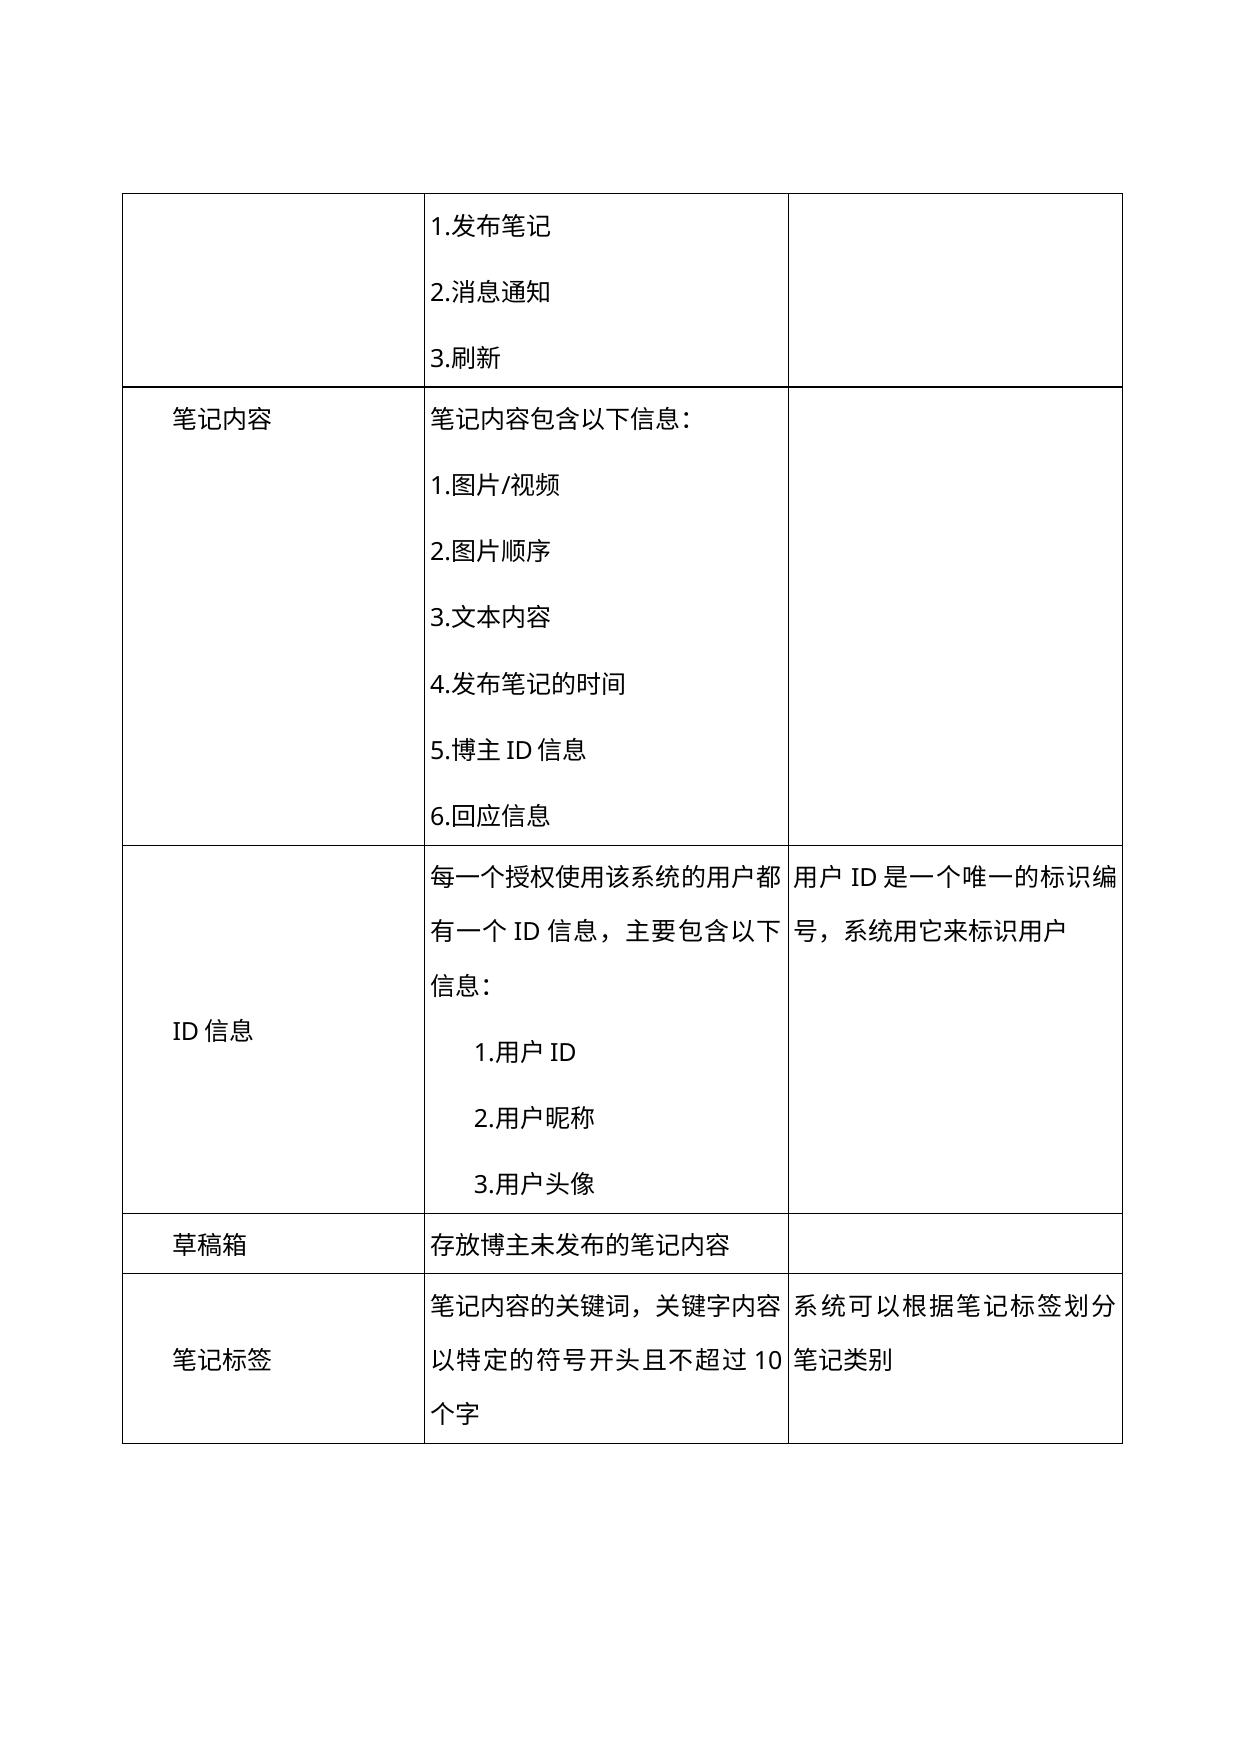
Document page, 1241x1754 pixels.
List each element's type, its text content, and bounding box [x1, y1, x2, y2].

table_cell [789, 1214, 1122, 1273]
table_cell 笔记标签 [123, 1274, 424, 1443]
table_cell 笔记内容包含以下信息： 1.图片/视频 2.图片顺序 3.文本内容 4.发布笔记的时间 5.博主ID信息 6.回应信息 [425, 388, 788, 844]
table_cell [789, 194, 1122, 386]
table_cell 存放博主未发布的笔记内容 [425, 1214, 788, 1273]
table_cell 系统可以根据笔记标签划分笔记类别 [789, 1274, 1122, 1443]
table_cell 笔记内容的关键词，关键字内容以特定的符号开头且不超过10个字 [425, 1274, 788, 1443]
table_cell 笔记内容 [123, 388, 424, 844]
table_cell 1.发布笔记 2.消息通知 3.刷新 [425, 194, 788, 386]
table_cell [123, 194, 424, 386]
table_cell 每一个授权使用该系统的用户都有一个ID信息，主要包含以下信息： 1.用户ID 2.用户昵称 3.用户头像 [425, 846, 788, 1213]
table_cell 用户ID是一个唯一的标识编号，系统用它来标识用户 [789, 846, 1122, 1213]
table_cell [789, 388, 1122, 844]
table_cell ID信息 [123, 846, 424, 1213]
table_cell 草稿箱 [123, 1214, 424, 1273]
